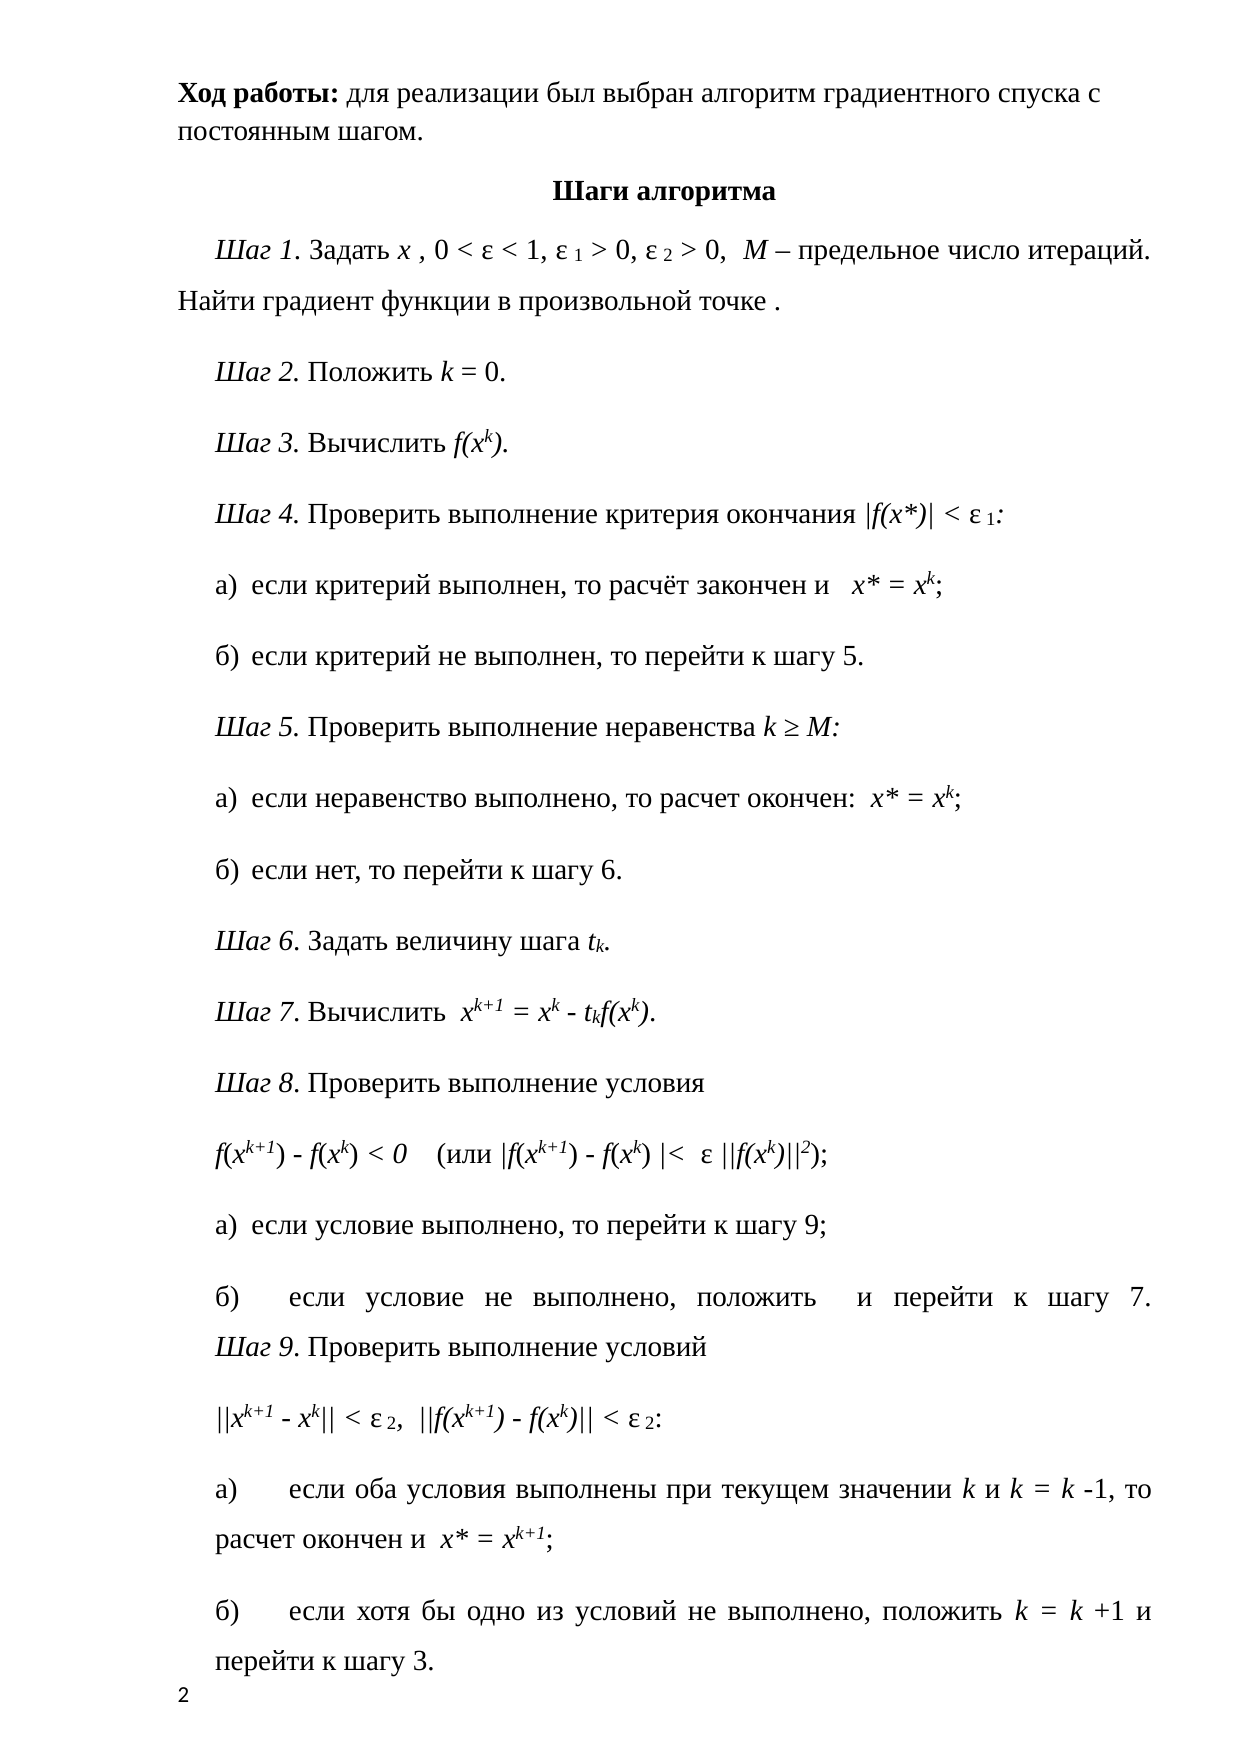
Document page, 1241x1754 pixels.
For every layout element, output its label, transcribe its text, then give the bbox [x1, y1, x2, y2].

text Шаг 5. Проверить выполнение неравенства k ≥ M: [177, 709, 1152, 743]
text б) если критерий не выполнен, то перейти к шагу 5. [177, 638, 1152, 672]
text б) если нет, то перейти к шагу 6. [177, 852, 1152, 885]
text Шаг 4. Проверить выполнение критерия окончания |f(x*)| < ε 1: [177, 496, 1152, 529]
text Шаг 2. Положить k = 0. [177, 354, 1152, 387]
text Шаг 8. Проверить выполнение условия [177, 1065, 1152, 1099]
text Ход работы: для реализации был выбран алгоритм градиентного спуска с постоянным шагом. [177, 75, 1152, 147]
text б) если условие не выполнено, положить и перейти к шагу 7. Шаг 9. Проверить выполнение условий [215, 1279, 1152, 1362]
text б) если хотя бы одно из условий не выполнено, положить k = k +1 и перейти к шагу 3. [215, 1593, 1152, 1677]
text а) если критерий выполнен, то расчёт закончен и х* = xk; [177, 567, 1152, 601]
text а) если неравенство выполнено, то расчет окончен: х* = xk; [177, 781, 1152, 814]
text Шаг 3. Вычислить f(xk). [177, 425, 1152, 458]
text а) если условие выполнено, то перейти к шагу 9; [177, 1207, 1152, 1241]
text Шаг 1. Задать х , 0 < ε < 1, ε 1 > 0, ε 2 > 0, М – предельное число итераций. Найти градиент функции в произвольной точке . [177, 232, 1152, 316]
text Шаг 7. Вычислить xk+1 = xk - tkf(xk). [177, 994, 1152, 1028]
text f(xk+1) - f(xk) < 0 (или |f(xk+1) - f(xk) |< ε ||f(xk)||2); [177, 1136, 1152, 1170]
text ||xk+1 - xk|| < ε 2, ||f(xk+1) - f(xk)|| < ε 2: [177, 1400, 1152, 1434]
text а) если оба условия выполнены при текущем значении k и k = k -1, то расчет окончен и x* = xk+1; [215, 1471, 1152, 1555]
text Шаги алгоритма [177, 173, 1152, 206]
text Шаг 6. Задать величину шага tk. [177, 923, 1152, 956]
